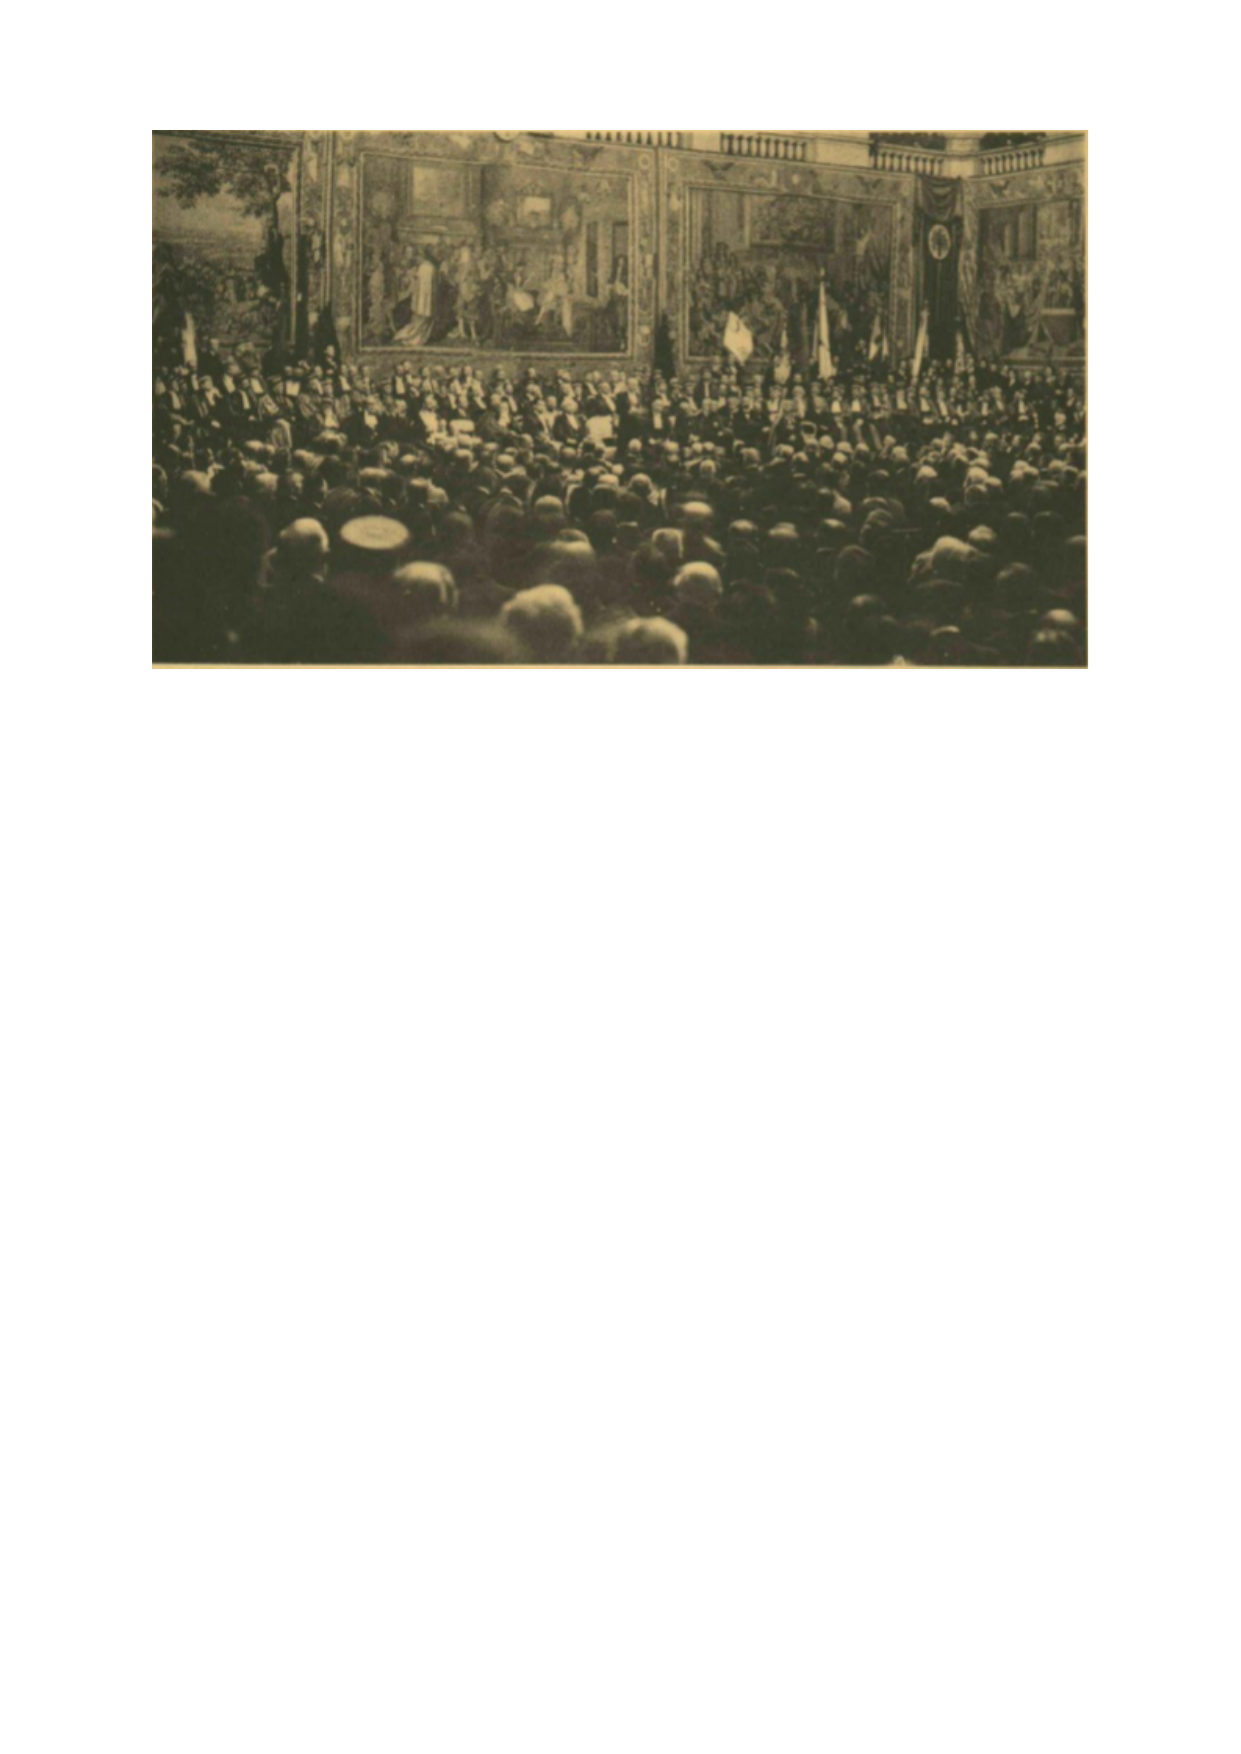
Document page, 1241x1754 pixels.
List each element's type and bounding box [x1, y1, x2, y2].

picture [152, 130, 1089, 669]
